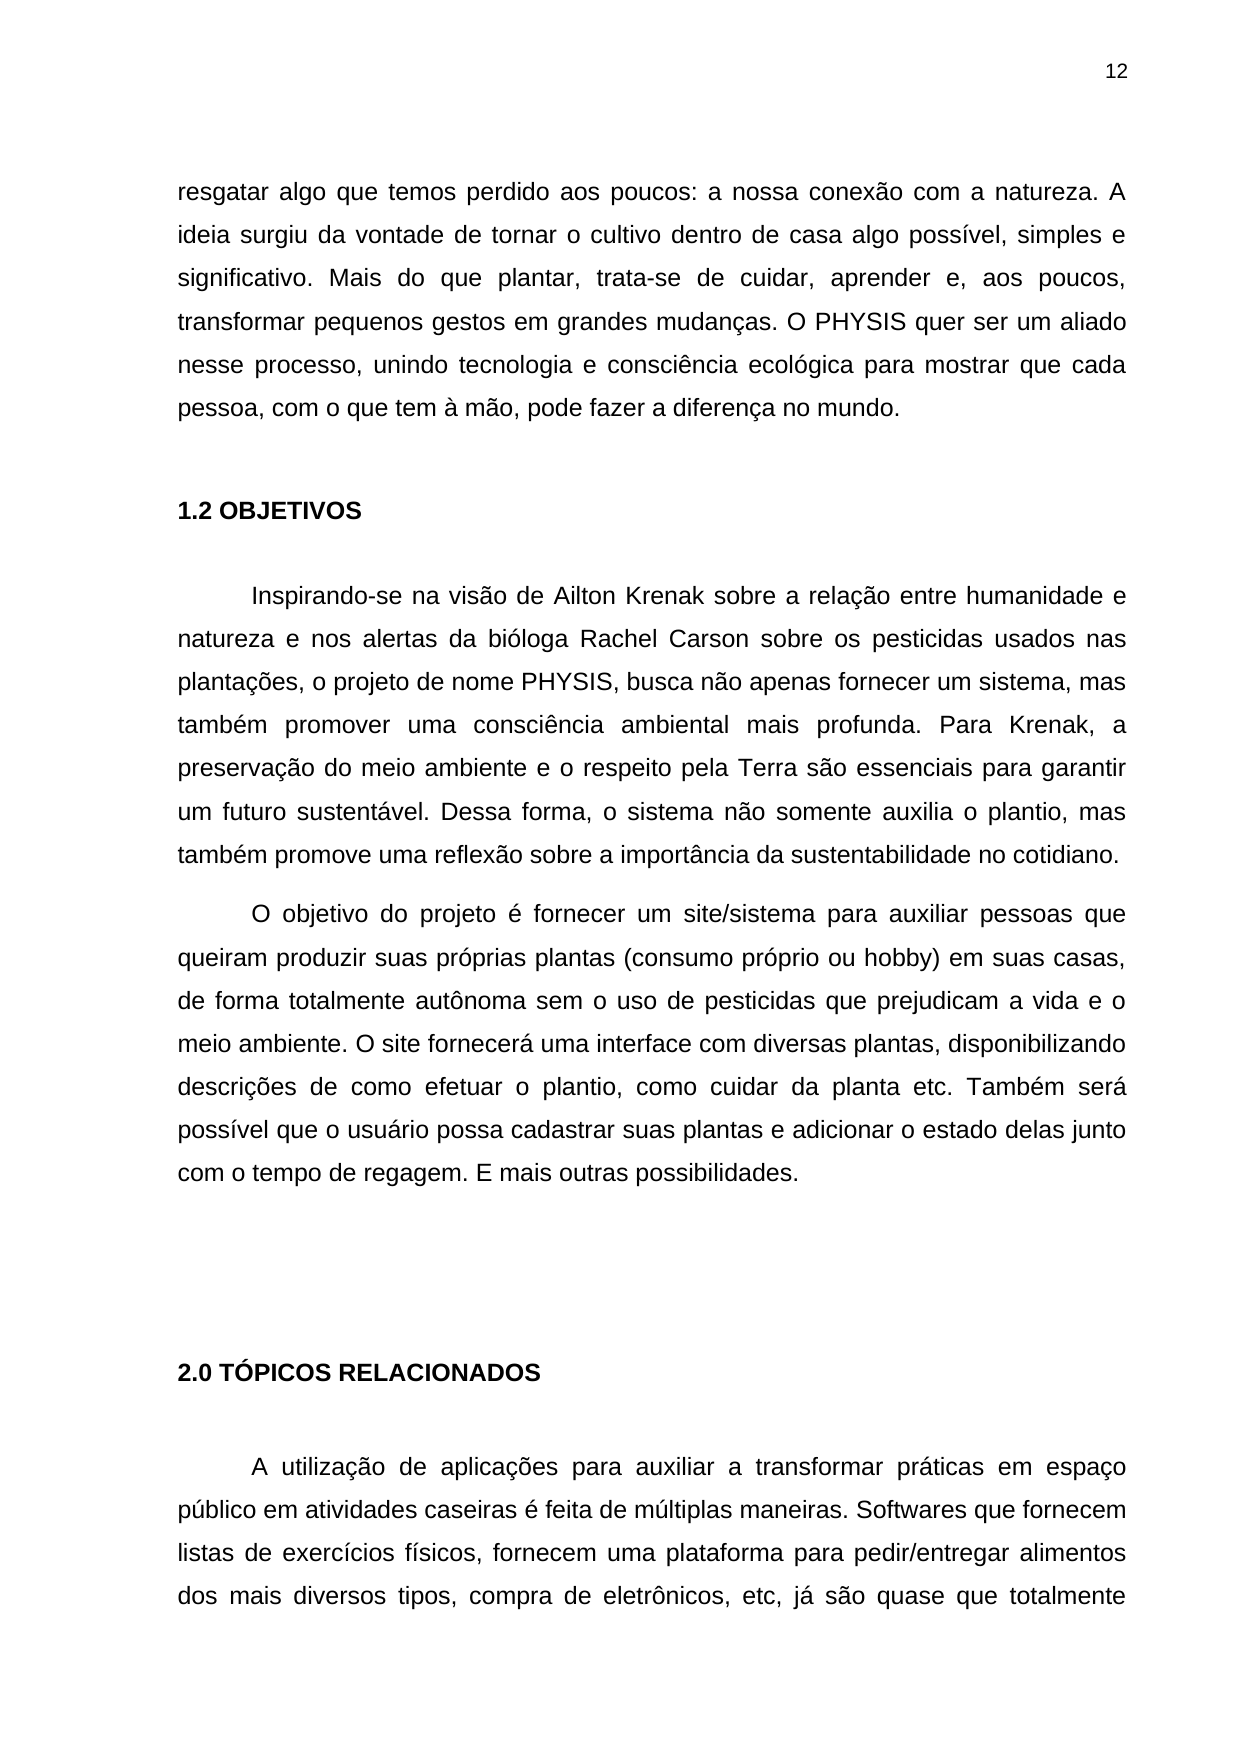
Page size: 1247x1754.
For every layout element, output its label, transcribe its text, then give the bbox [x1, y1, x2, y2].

text Inspirando-se na visão de Ailton Krenak sobre a relação entre humanidade e natureza e nos alertas da bióloga Rachel Carson sobre os pesticidas usados nas plantações, o projeto de nome PHYSIS, busca não apenas fornecer um sistema, mas também promover uma consciência ambiental mais profunda. Para Krenak, a preservação do meio ambiente e o respeito pela Terra são essenciais para garantir um futuro sustentável. Dessa forma, o sistema não somente auxilia o plantio, mas também promove uma reflexão sobre a importância da sustentabilidade no cotidiano. [177, 581, 1128, 868]
text A utilização de aplicações para auxiliar a transformar práticas em espaço público em atividades caseiras é feita de múltiplas maneiras. Softwares que fornecem listas de exercícios físicos, fornecem uma plataforma para pedir/entregar alimentos dos mais diversos tipos, compra de eletrônicos, etc, já são quase que totalmente [177, 1452, 1128, 1610]
text 1.2 OBJETIVOS [177, 496, 1128, 524]
text 2.0 TÓPICOS RELACIONADOS [177, 1358, 1128, 1387]
text O objetivo do projeto é fornecer um site/sistema para auxiliar pessoas que queiram produzir suas próprias plantas (consumo próprio ou hobby) em suas casas, de forma totalmente autônoma sem o uso de pesticidas que prejudicam a vida e o meio ambiente. O site fornecerá uma interface com diversas plantas, disponibilizando descrições de como efetuar o plantio, como cuidar da planta etc. Também será possível que o usuário possa cadastrar suas plantas e adicionar o estado delas junto com o tempo de regagem. E mais outras possibilidades. [177, 899, 1128, 1187]
text resgatar algo que temos perdido aos poucos: a nossa conexão com a natureza. A ideia surgiu da vontade de tornar o cultivo dentro de casa algo possível, simples e significativo. Mais do que plantar, trata-se de cuidar, aprender e, aos poucos, transformar pequenos gestos em grandes mudanças. O PHYSIS quer ser um aliado nesse processo, unindo tecnologia e consciência ecológica para mostrar que cada pessoa, com o que tem à mão, pode fazer a diferença no mundo. [177, 177, 1128, 422]
